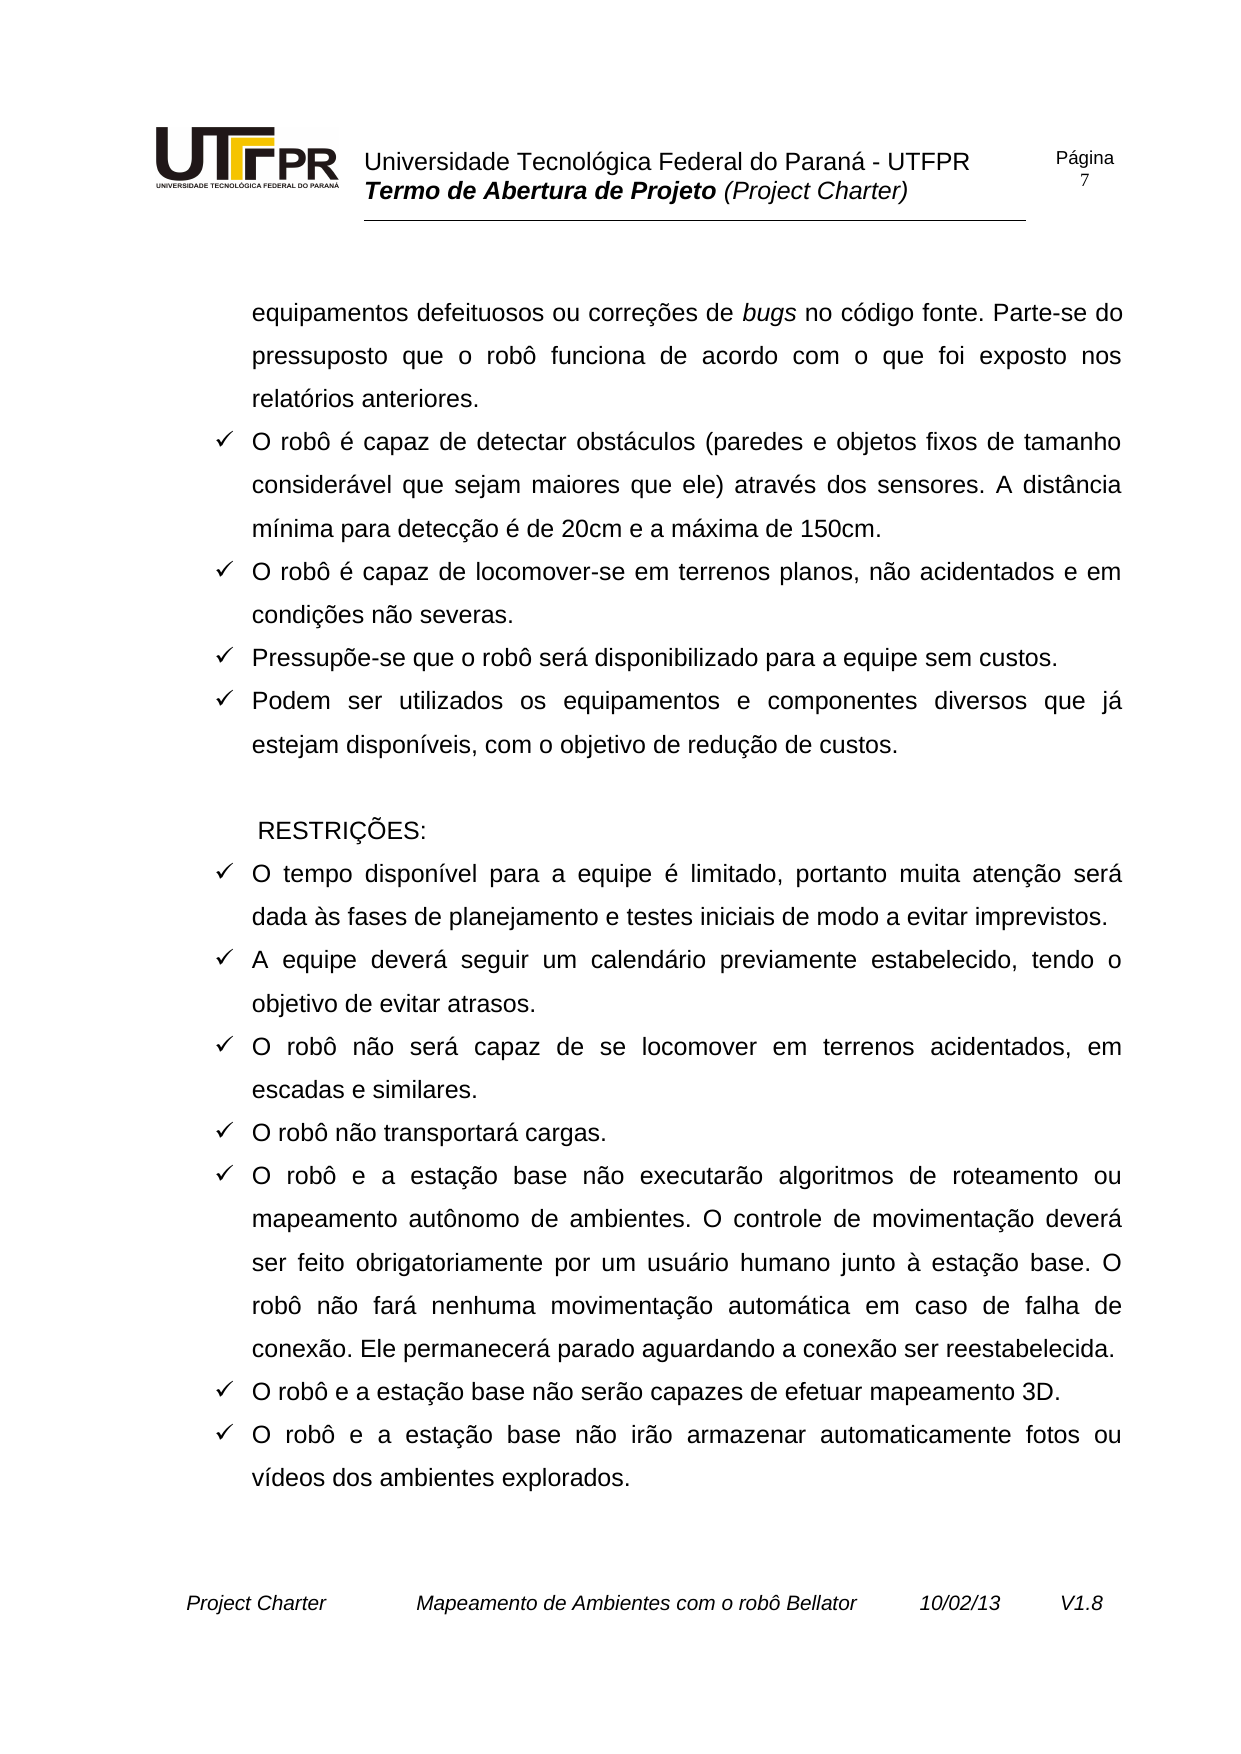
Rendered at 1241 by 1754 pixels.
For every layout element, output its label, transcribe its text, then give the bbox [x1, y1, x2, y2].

list Pressupõe-se que o robô será disponibilizado para a equipe sem custos. [214, 643, 1123, 672]
list Podem ser utilizados os equipamentos e componentes diversos que já estejam disponíveis, com o objetivo de redução de custos. [214, 686, 1123, 758]
list O robô e a estação base não irão armazenar automaticamente fotos ou vídeos dos ambientes explorados. [214, 1420, 1123, 1492]
list O robô e a estação base não executarão algoritmos de roteamento ou mapeamento autônomo de ambientes. O controle de movimentação deverá ser feito obrigatoriamente por um usuário humano junto à estação base. O robô não fará nenhuma movimentação automática em caso de falha de conexão. Ele permanecerá parado aguardando a conexão ser reestabelecida. [214, 1161, 1123, 1363]
list A equipe deverá seguir um calendário previamente estabelecido, tendo o objetivo de evitar atrasos. [214, 945, 1123, 1017]
list O robô é capaz de locomover-se em terrenos planos, não acidentados e em condições não severas. [214, 557, 1123, 629]
text RESTRIÇÕES: [139, 816, 1123, 844]
list O tempo disponível para a equipe é limitado, portanto muita atenção será dada às fases de planejamento e testes iniciais de modo a evitar imprevistos. [214, 859, 1123, 931]
list equipamentos defeituosos ou correções de bugs no código fonte. Parte-se do pressuposto que o robô funciona de acordo com o que foi exposto nos relatórios anteriores. [214, 298, 1123, 413]
list O robô é capaz de detectar obstáculos (paredes e objetos fixos de tamanho considerável que sejam maiores que ele) através dos sensores. A distância mínima para detecção é de 20cm e a máxima de 150cm. [214, 427, 1123, 542]
picture [155, 127, 339, 189]
list O robô e a estação base não serão capazes de efetuar mapeamento 3D. [214, 1377, 1123, 1406]
list O robô não será capaz de se locomover em terrenos acidentados, em escadas e similares. [214, 1032, 1123, 1104]
list O robô não transportará cargas. [214, 1118, 1123, 1147]
